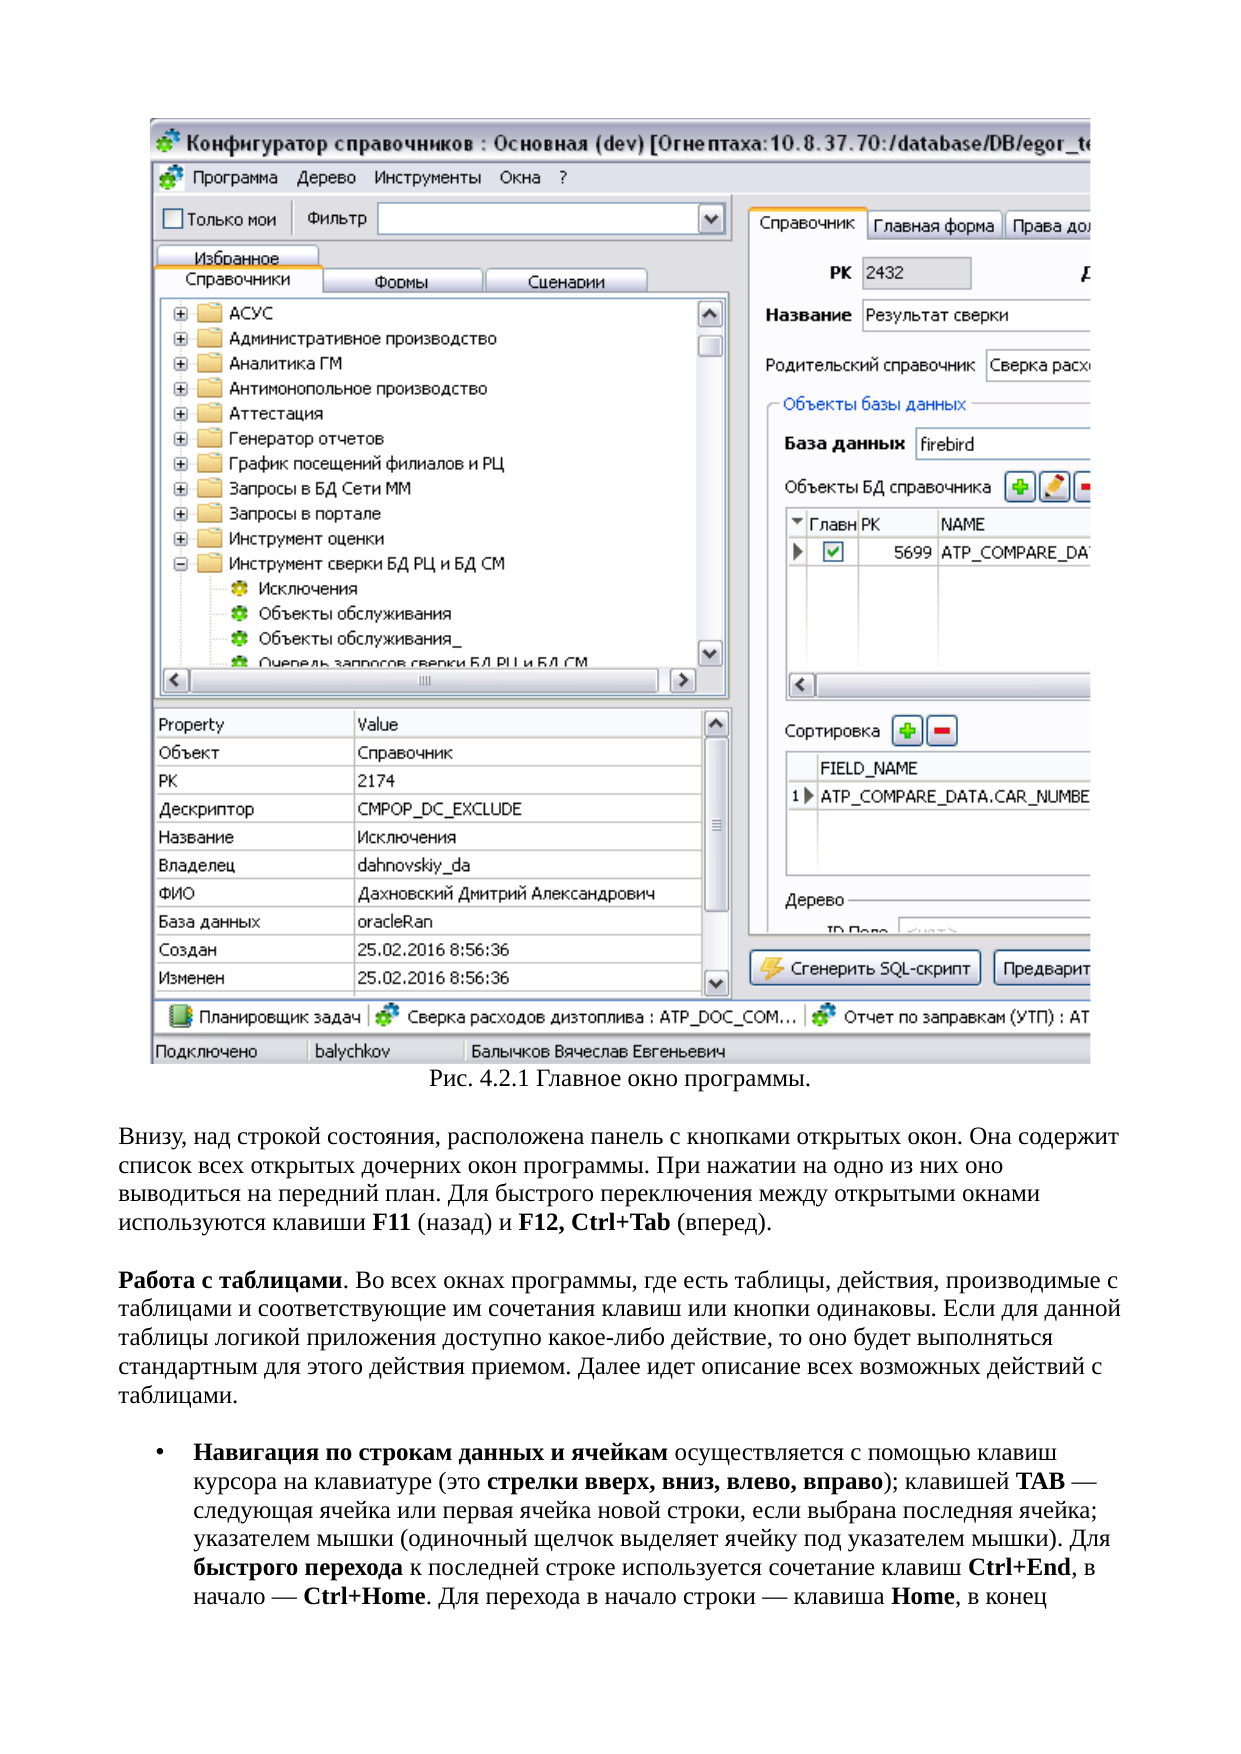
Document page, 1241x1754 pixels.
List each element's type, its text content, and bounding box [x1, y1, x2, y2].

text Рис. 4.2.1 Главное окно программы. [118, 118, 1122, 1092]
text Внизу, над строкой состояния, расположена панель с кнопками открытых окон. Она содержит список всех открытых дочерних окон программы. При нажатии на одно из них оно выводиться на передний план. Для быстрого переключения между открытыми окнами используются клавиши F11 (назад) и F12, Ctrl+Tab (вперед). [118, 1121, 1122, 1236]
text Работа с таблицами. Во всех окнах программы, где есть таблицы, действия, производимые с таблицами и соответствующие им сочетания клавиш или кнопки одинаковы. Если для данной таблицы логикой приложения доступно какое-либо действие, то оно будет выполняться стандартным для этого действия приемом. Далее идет описание всех возможных действий с таблицами. [118, 1265, 1122, 1408]
picture [149, 118, 1091, 1064]
list Навигация по строкам данных и ячейкам осуществляется с помощью клавиш курсора на клавиатуре (это стрелки вверх, вниз, влево, вправо); клавишей TAB — следующая ячейка или первая ячейка новой строки, если выбрана последняя ячейка; указателем мышки (одиночный щелчок выделяет ячейку под указателем мышки). Для быстрого перехода к последней строке используется сочетание клавиш Ctrl+End, в начало — Ctrl+Home. Для перехода в начало строки — клавиша Home, в конец [156, 1437, 1122, 1610]
